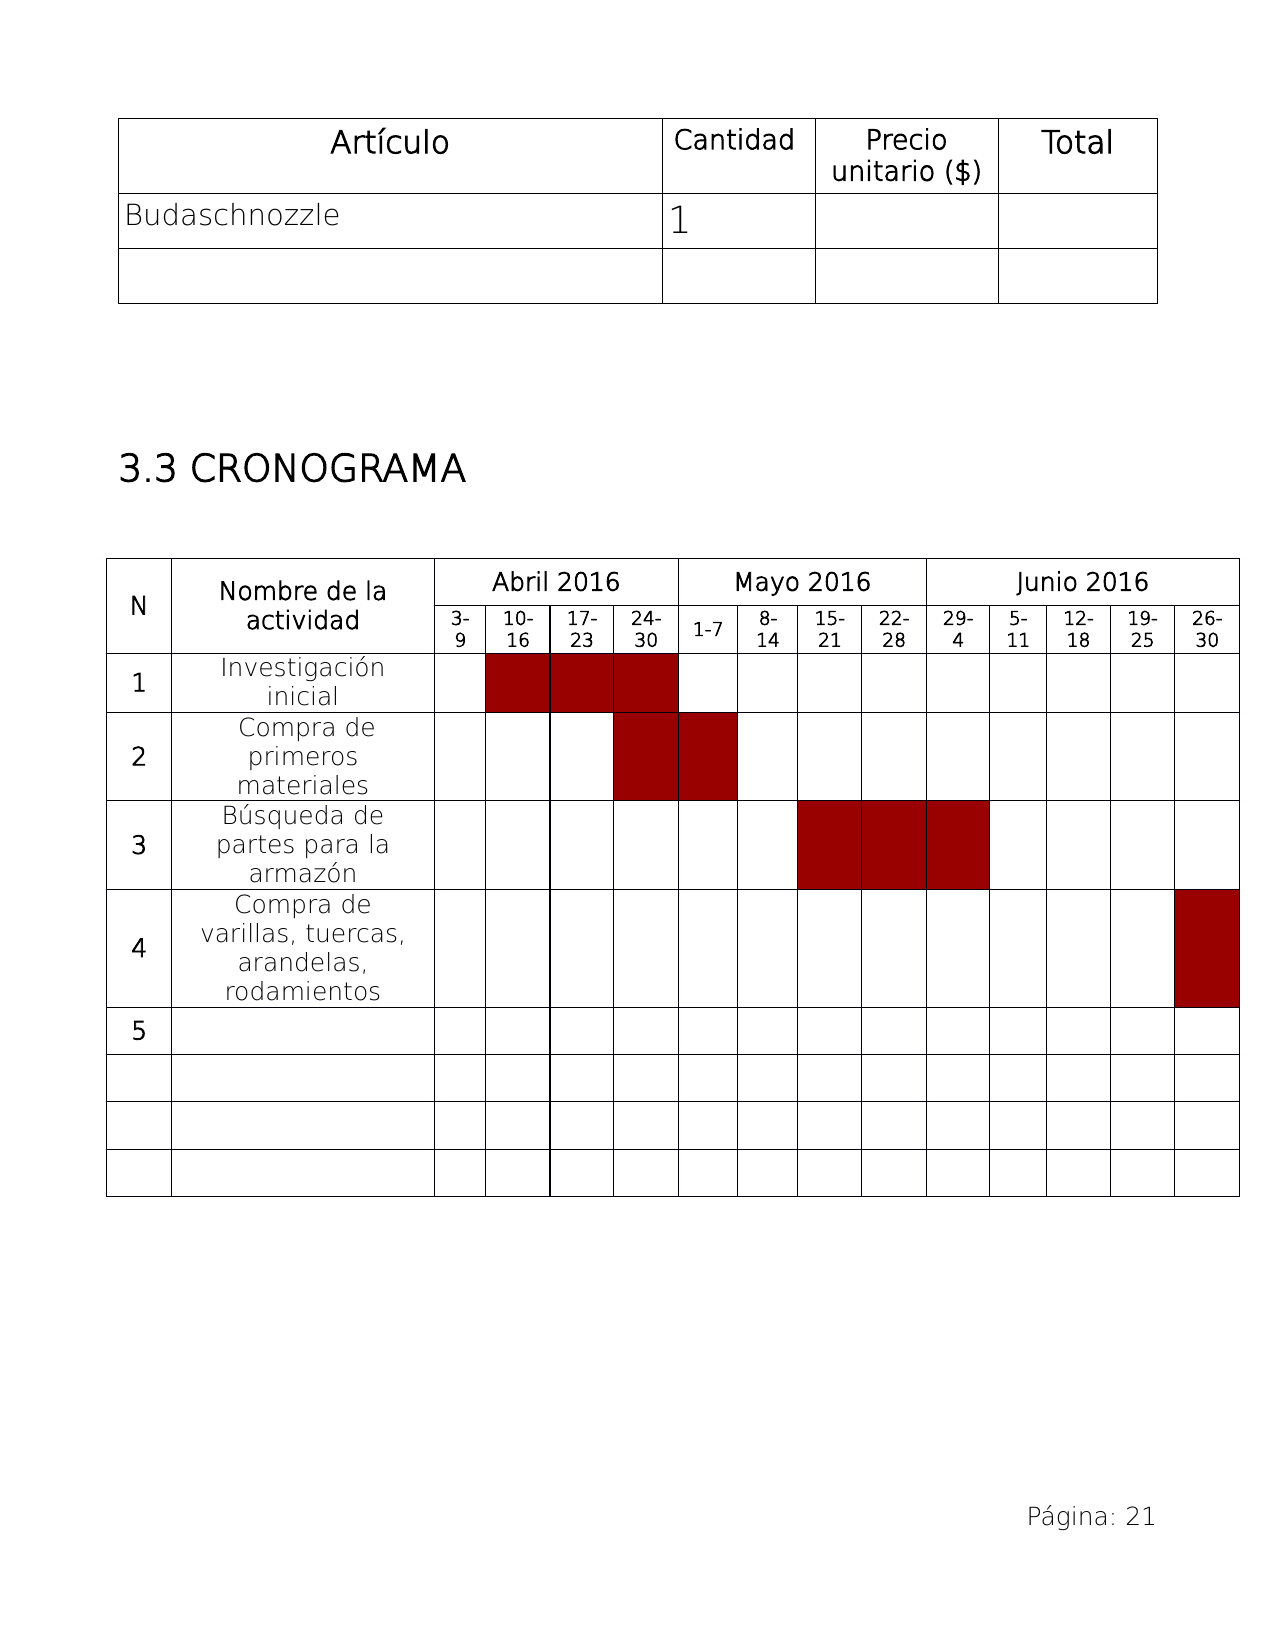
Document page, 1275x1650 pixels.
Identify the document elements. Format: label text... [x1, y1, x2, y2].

table_cell [614, 1055, 678, 1101]
table_cell [435, 801, 485, 889]
table_cell [679, 1102, 737, 1148]
table_cell [1175, 1055, 1239, 1101]
table_cell [679, 801, 737, 889]
table_cell [738, 1055, 797, 1101]
table_cell [1175, 1102, 1239, 1148]
table_cell [816, 249, 998, 303]
table_cell [1175, 890, 1239, 1007]
table_cell [551, 801, 613, 889]
table_cell [551, 1055, 613, 1101]
table_cell 29-4 [927, 606, 989, 652]
table_cell [172, 1055, 434, 1101]
table_cell [1175, 801, 1239, 889]
table_cell [1047, 1055, 1110, 1101]
table_cell [1047, 654, 1110, 712]
table_cell [435, 1150, 485, 1196]
table_header Cantidad [663, 119, 815, 193]
table_cell [119, 249, 662, 303]
table_cell [862, 1008, 926, 1054]
table_cell [798, 801, 861, 889]
table_cell [679, 1150, 737, 1196]
table_cell [679, 890, 737, 1007]
table_cell [1175, 654, 1239, 712]
table_cell 22-28 [862, 606, 926, 652]
table_cell [435, 1102, 485, 1148]
table_cell [862, 801, 926, 889]
table_cell [614, 713, 678, 800]
table_cell [1047, 713, 1110, 800]
table_cell [486, 801, 549, 889]
table_header Mayo 2016 [679, 559, 926, 605]
table_cell [927, 654, 989, 712]
table_cell Búsqueda de partes para la armazón [172, 801, 434, 889]
table_cell [990, 1008, 1046, 1054]
table_cell [1111, 1008, 1174, 1054]
table_cell Budaschnozzle [119, 194, 662, 248]
table_cell [435, 1008, 485, 1054]
table_cell [1047, 890, 1110, 1007]
table_cell [551, 890, 613, 1007]
table_cell [679, 713, 737, 800]
table_cell [738, 801, 797, 889]
table_cell [999, 194, 1157, 248]
table_cell [663, 249, 815, 303]
table_cell 1-7 [679, 606, 737, 652]
table_cell [435, 1055, 485, 1101]
table_cell [738, 1008, 797, 1054]
table_cell [738, 890, 797, 1007]
subtitle 3.3 CRONOGRAMA [118, 446, 1157, 490]
table_cell [862, 654, 926, 712]
table_cell [614, 890, 678, 1007]
table_cell [614, 654, 678, 712]
table_cell [990, 1102, 1046, 1148]
table_cell [1047, 801, 1110, 889]
table_cell [551, 713, 613, 800]
table_cell [927, 1008, 989, 1054]
table_header Abril 2016 [435, 559, 678, 605]
table_cell [798, 1055, 861, 1101]
table_cell [1111, 654, 1174, 712]
table_cell [798, 713, 861, 800]
table_cell [862, 890, 926, 1007]
table_header Junio 2016 [927, 559, 1239, 605]
table_cell 5-11 [990, 606, 1046, 652]
table_cell [798, 654, 861, 712]
table_header N [107, 559, 171, 652]
table_header Nombre de la actividad [172, 559, 434, 652]
table_cell 8-14 [738, 606, 797, 652]
table_cell [862, 1150, 926, 1196]
table_cell 4 [107, 890, 171, 1007]
table_cell [486, 1008, 549, 1054]
table_cell 24-30 [614, 606, 678, 652]
table_cell 26-30 [1175, 606, 1239, 652]
table_cell Compra de varillas, tuercas, arandelas, rodamientos [172, 890, 434, 1007]
table_cell [738, 654, 797, 712]
table_header Artículo [119, 119, 662, 193]
table_cell [1047, 1102, 1110, 1148]
table_cell 19-25 [1111, 606, 1174, 652]
table_cell [486, 654, 549, 712]
table_cell [435, 713, 485, 800]
table_cell 3 [107, 801, 171, 889]
table_cell [1111, 1055, 1174, 1101]
table_cell [1111, 1102, 1174, 1148]
table_cell [927, 890, 989, 1007]
table_cell [1111, 801, 1174, 889]
table_cell [486, 713, 549, 800]
table_cell [172, 1150, 434, 1196]
table_cell [551, 1008, 613, 1054]
table_cell 15-21 [798, 606, 861, 652]
table_cell 12-18 [1047, 606, 1110, 652]
table_cell [679, 1055, 737, 1101]
table_cell [551, 654, 613, 712]
table_cell [435, 654, 485, 712]
table_cell [107, 1150, 171, 1196]
table_cell [990, 1150, 1046, 1196]
table_cell [1111, 1150, 1174, 1196]
table_cell [551, 1102, 613, 1148]
table_cell [172, 1008, 434, 1054]
table_cell [614, 1008, 678, 1054]
table_cell [927, 1150, 989, 1196]
table_cell [798, 1008, 861, 1054]
table_cell 1 [107, 654, 171, 712]
table_cell [486, 1102, 549, 1148]
table_cell [990, 1055, 1046, 1101]
table_cell [862, 1055, 926, 1101]
table_cell [927, 713, 989, 800]
table_cell [927, 1102, 989, 1148]
table_cell [107, 1102, 171, 1148]
table_cell [614, 1102, 678, 1148]
table_cell 5 [107, 1008, 171, 1054]
table_cell Investigación inicial [172, 654, 434, 712]
table_cell [107, 1055, 171, 1101]
table_cell [990, 713, 1046, 800]
table_cell [1175, 1008, 1239, 1054]
table_cell [486, 1150, 549, 1196]
table_cell [798, 890, 861, 1007]
table_cell [172, 1102, 434, 1148]
table_cell [1111, 890, 1174, 1007]
table_cell [862, 1102, 926, 1148]
table_cell [738, 713, 797, 800]
table_cell [551, 1150, 613, 1196]
table_cell [990, 890, 1046, 1007]
table_header Precio unitario ($) [816, 119, 998, 193]
table_cell [999, 249, 1157, 303]
table_header Total [999, 119, 1157, 193]
table_cell [1047, 1150, 1110, 1196]
table_cell [679, 1008, 737, 1054]
table_cell [1175, 713, 1239, 800]
table_cell [486, 1055, 549, 1101]
table_cell [927, 1055, 989, 1101]
table_cell [990, 801, 1046, 889]
table_cell Compra de primeros materiales [172, 713, 434, 800]
table_cell [435, 890, 485, 1007]
table_cell [1047, 1008, 1110, 1054]
table_cell [486, 890, 549, 1007]
table_cell [1175, 1150, 1239, 1196]
table_cell [738, 1102, 797, 1148]
table_cell [1111, 713, 1174, 800]
table_cell [816, 194, 998, 248]
table_cell [798, 1102, 861, 1148]
table_cell 10-16 [486, 606, 549, 652]
table_cell 1 [663, 194, 815, 248]
table_cell [862, 713, 926, 800]
table_cell 2 [107, 713, 171, 800]
table_cell [679, 654, 737, 712]
table_cell [614, 1150, 678, 1196]
table_cell [798, 1150, 861, 1196]
table_cell 17-23 [551, 606, 613, 652]
table_cell [614, 801, 678, 889]
table_cell [990, 654, 1046, 712]
table_cell [927, 801, 989, 889]
table_cell 3-9 [435, 606, 485, 652]
table_cell [738, 1150, 797, 1196]
